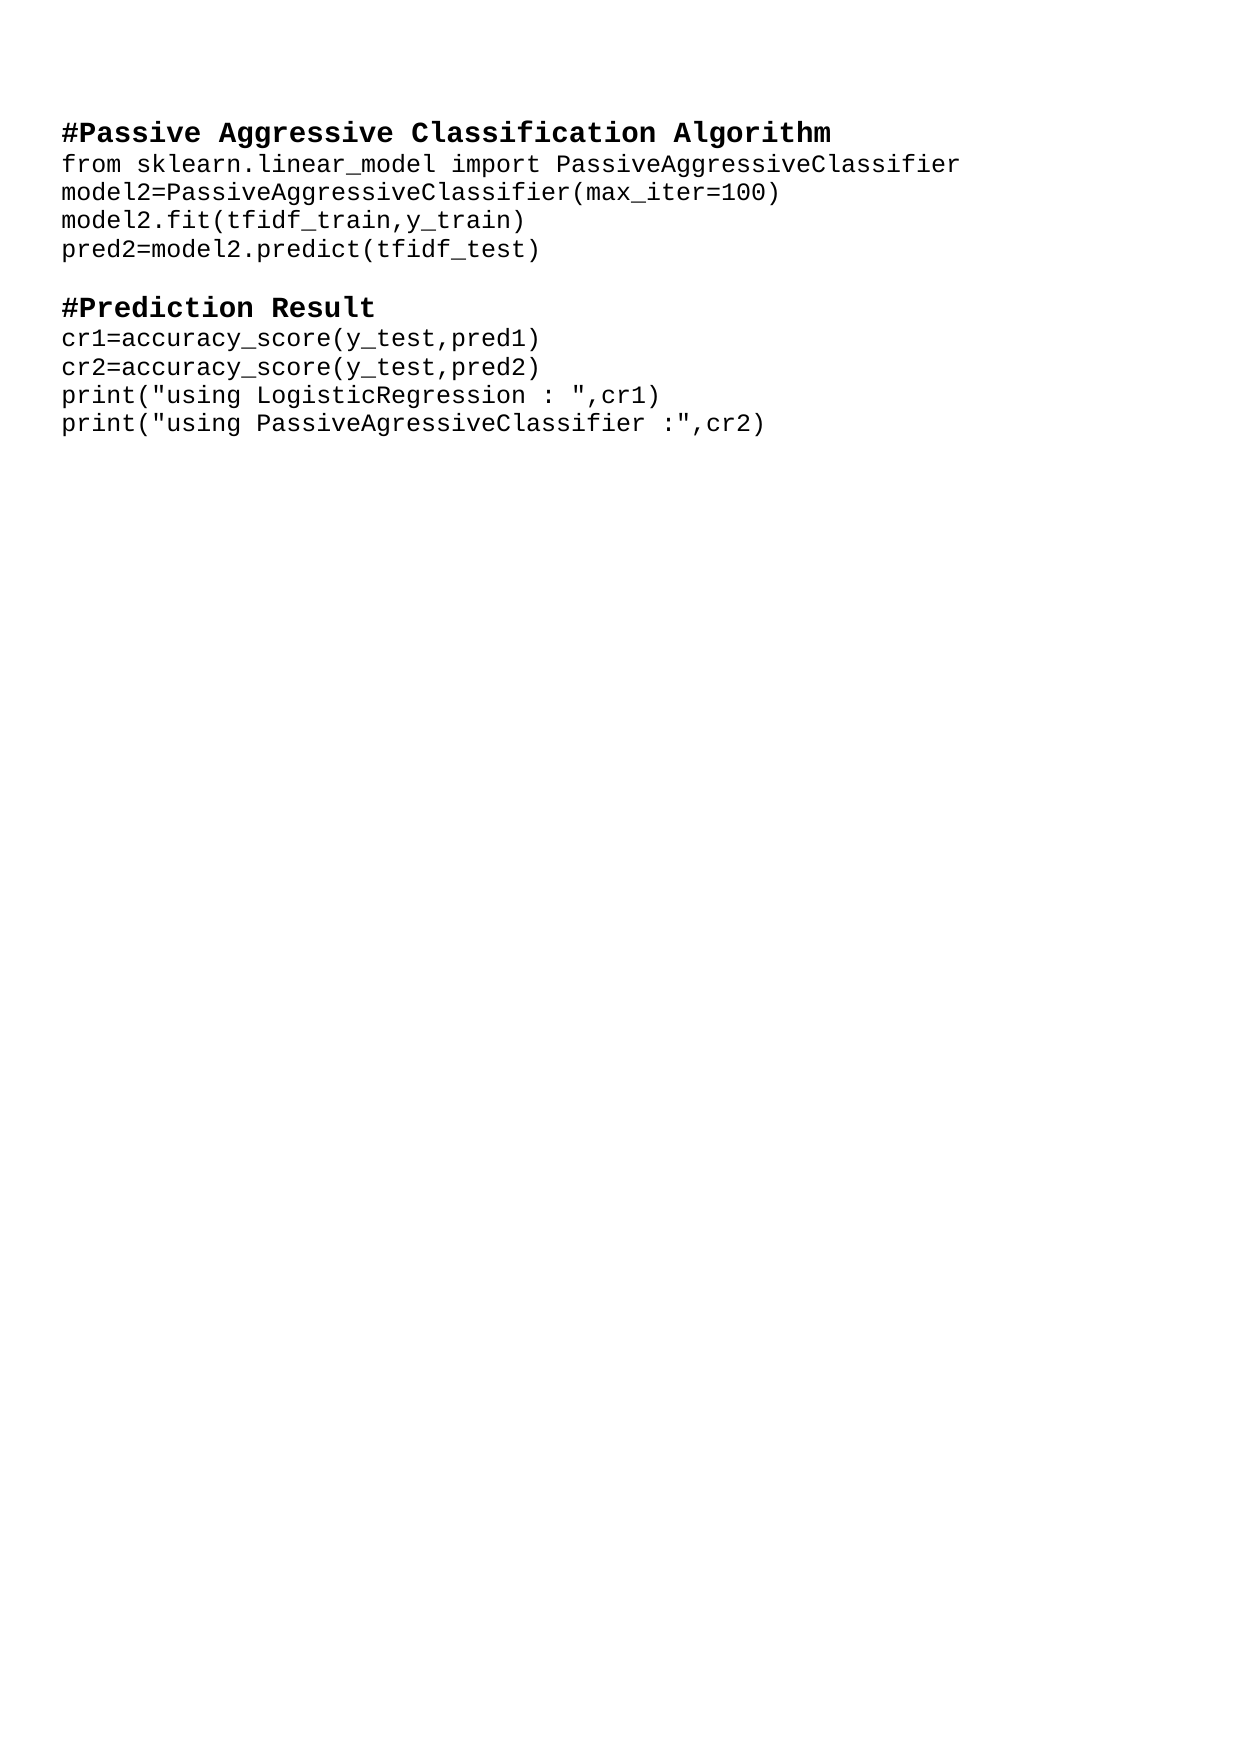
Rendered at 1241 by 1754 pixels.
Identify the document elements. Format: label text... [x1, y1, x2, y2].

text #Prediction Result [61, 293, 1172, 326]
text cr2=accuracy_score(y_test,pred2) [61, 354, 1172, 382]
text #Passive Aggressive Classification Algorithm [61, 118, 1172, 151]
text from sklearn.linear_model import PassiveAggressiveClassifier [61, 151, 1172, 179]
text print("using PassiveAgressiveClassifier :",cr2) [61, 411, 1172, 439]
text print("using LogisticRegression : ",cr1) [61, 382, 1172, 411]
text pred2=model2.predict(tfidf_test) [61, 236, 1172, 264]
text cr1=accuracy_score(y_test,pred1) [61, 326, 1172, 354]
text model2.fit(tfidf_train,y_train) [61, 208, 1172, 236]
text model2=PassiveAggressiveClassifier(max_iter=100) [61, 179, 1172, 208]
